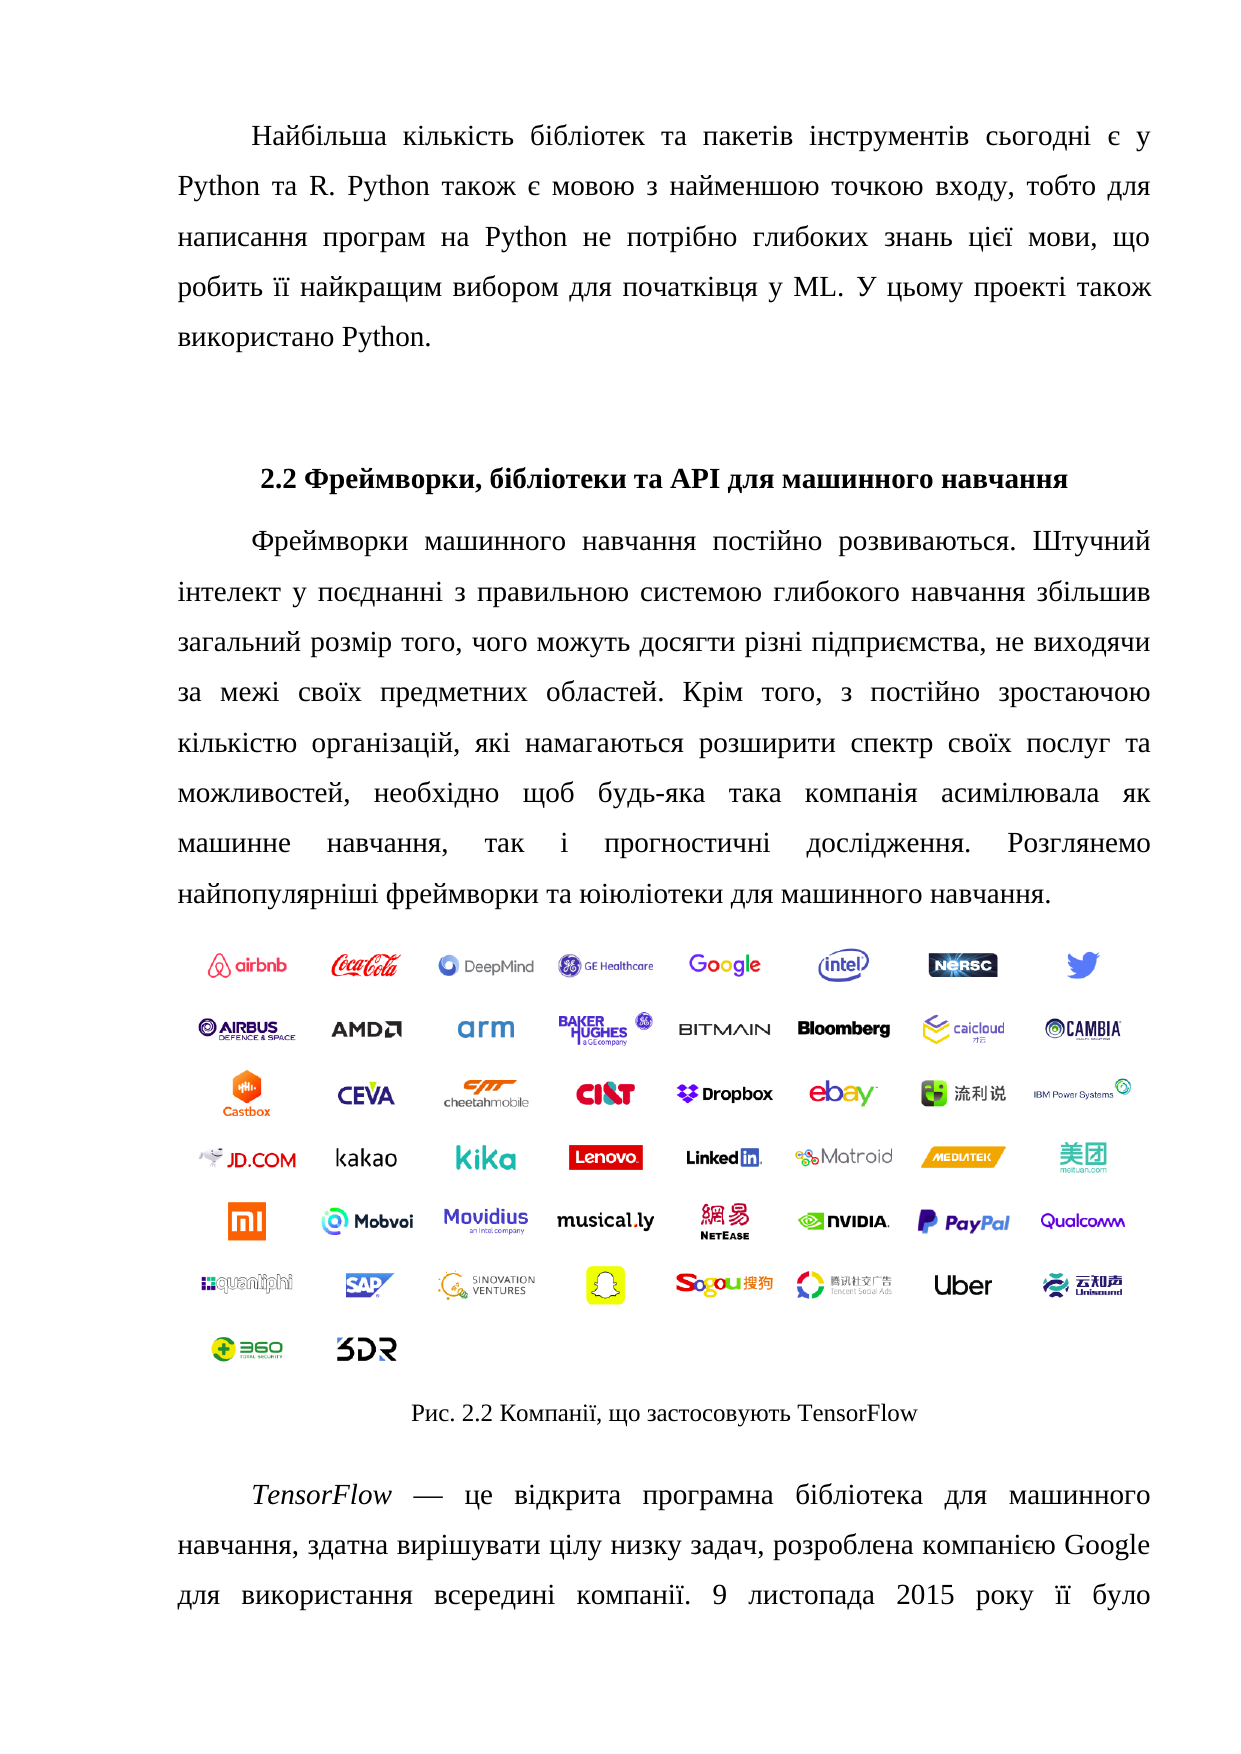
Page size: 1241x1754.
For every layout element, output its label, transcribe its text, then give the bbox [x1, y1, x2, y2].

picture [177, 942, 1152, 1371]
text TensorFlow — це відкрита програмна бібліотека для машинного навчання, здатна вирішувати цілу низку задач, розроблена компанією Google для використання всередині компанії. 9 листопада 2015 року її було [177, 1427, 1152, 1611]
text Найбільша кількість бібліотек та пакетів інструментів сьогодні є у Python та R. Python також є мовою з найменшою точкою входу, тобто для написання програм на Python не потрібно глибоких знань цієї мови, що робить її найкращим вибором для початківця у ML. У цьому проекті також використано Python. [177, 118, 1152, 353]
text Рис. 2.2 Компанії, що застосовують TensorFlow [177, 1371, 1152, 1427]
subtitle 2.2 Фреймворки, бібліотеки та API для машинного навчання [177, 461, 1152, 495]
text Фреймворки машинного навчання постійно розвиваються. Штучний інтелект у поєднанні з правильною системою глибокого навчання збільшив загальний розмір того, чого можуть досягти різні підприємства, не виходячи за межі своїх предметних областей. Крім того, з постійно зростаючою кількістю організацій, які намагаються розширити спектр своїх послуг та можливостей, необхідно щоб будь-яка така компанія асимілювала як машинне навчання, так і прогностичні дослідження. Розглянемо найпопулярніші фреймворки та юіюліотеки для машинного навчання. [177, 523, 1152, 909]
